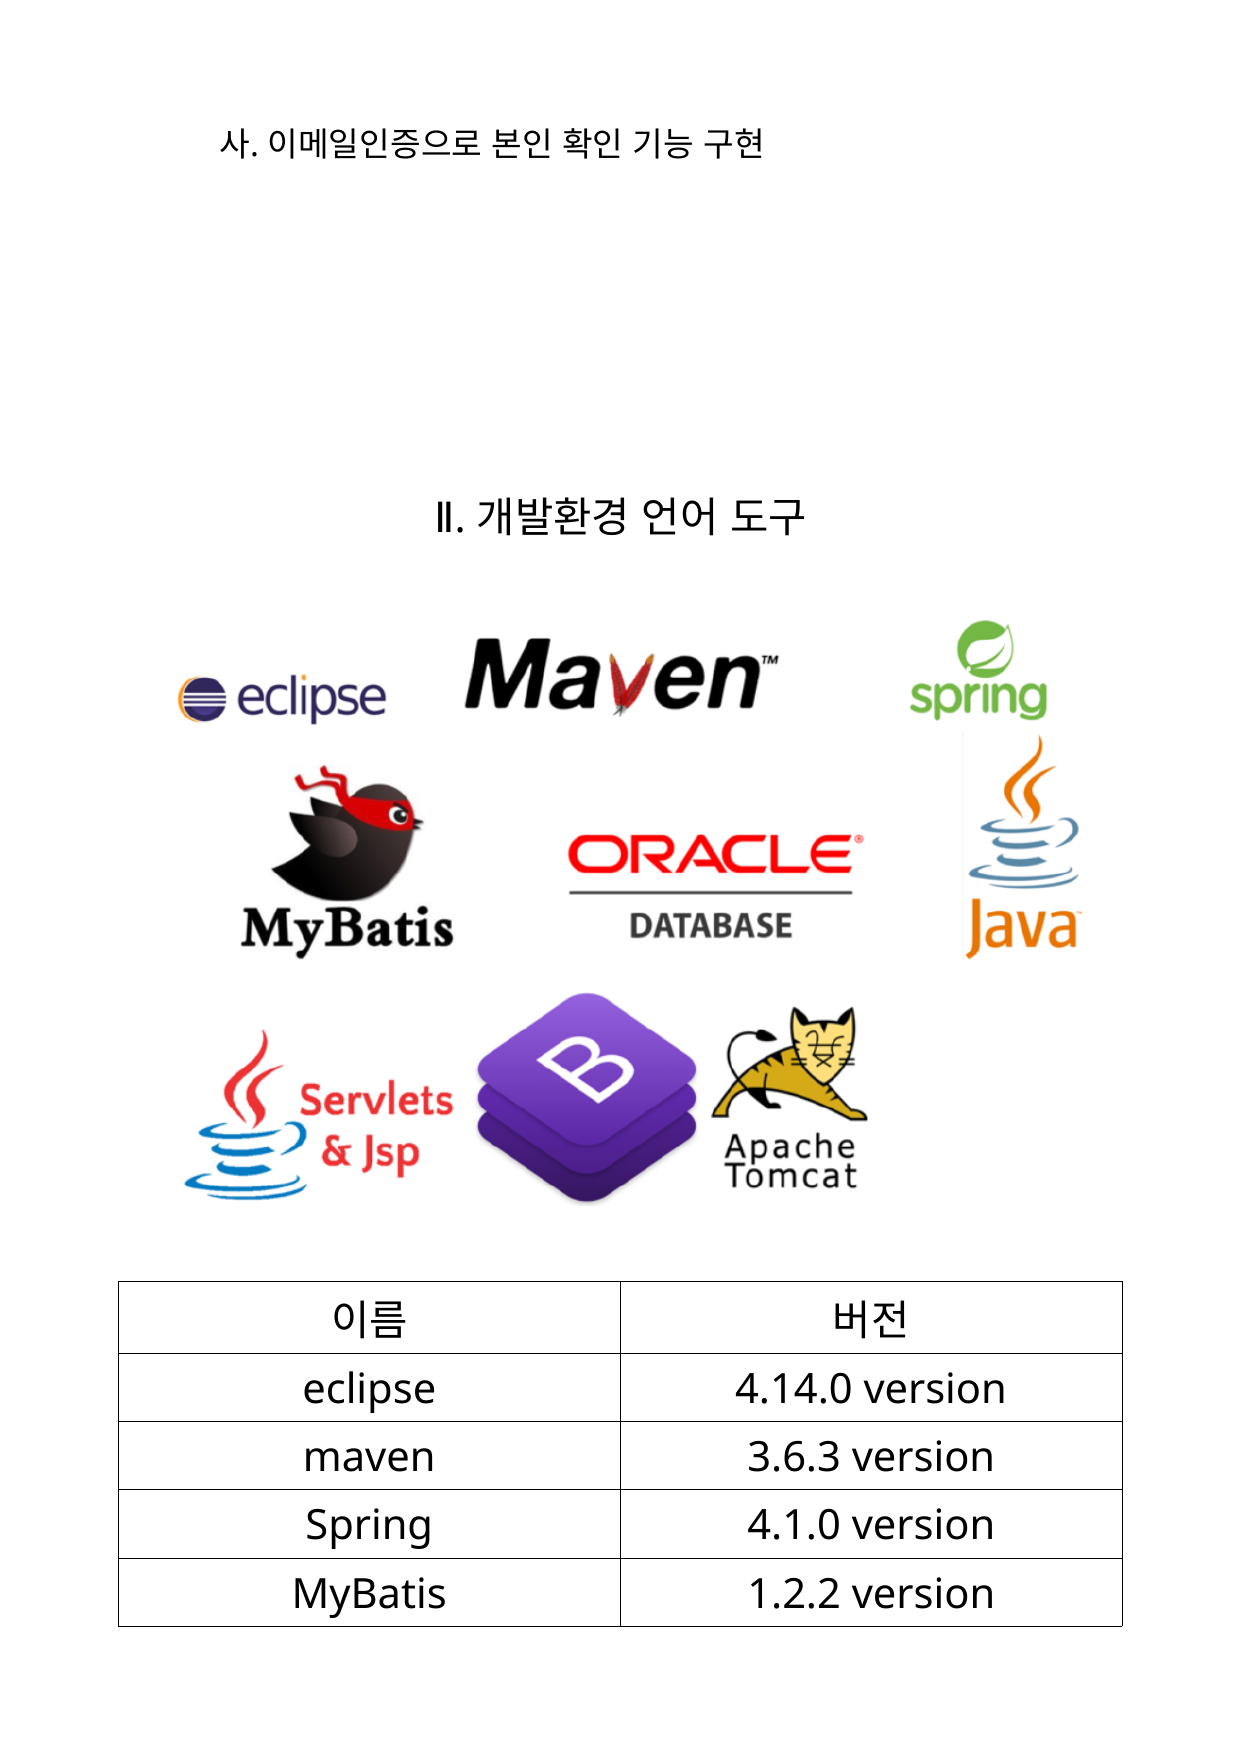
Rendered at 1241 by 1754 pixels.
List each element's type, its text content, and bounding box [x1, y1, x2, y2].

table_cell 3.6.3 version [621, 1422, 1122, 1489]
table_header 이름 [119, 1282, 620, 1353]
table_cell eclipse [119, 1354, 620, 1421]
table_cell 4.1.0 version [621, 1490, 1122, 1558]
table_header 버전 [621, 1282, 1122, 1353]
table_cell 1.2.2 version [621, 1559, 1122, 1626]
text Ⅱ. 개발환경 언어 도구 [118, 484, 1122, 545]
list 사. 이메일인증으로 본인 확인 기능 구현 [156, 118, 1122, 167]
table_cell Spring [119, 1490, 620, 1558]
table_cell MyBatis [119, 1559, 620, 1626]
picture [133, 601, 1107, 1224]
table_cell maven [119, 1422, 620, 1489]
table_cell 4.14.0 version [621, 1354, 1122, 1421]
